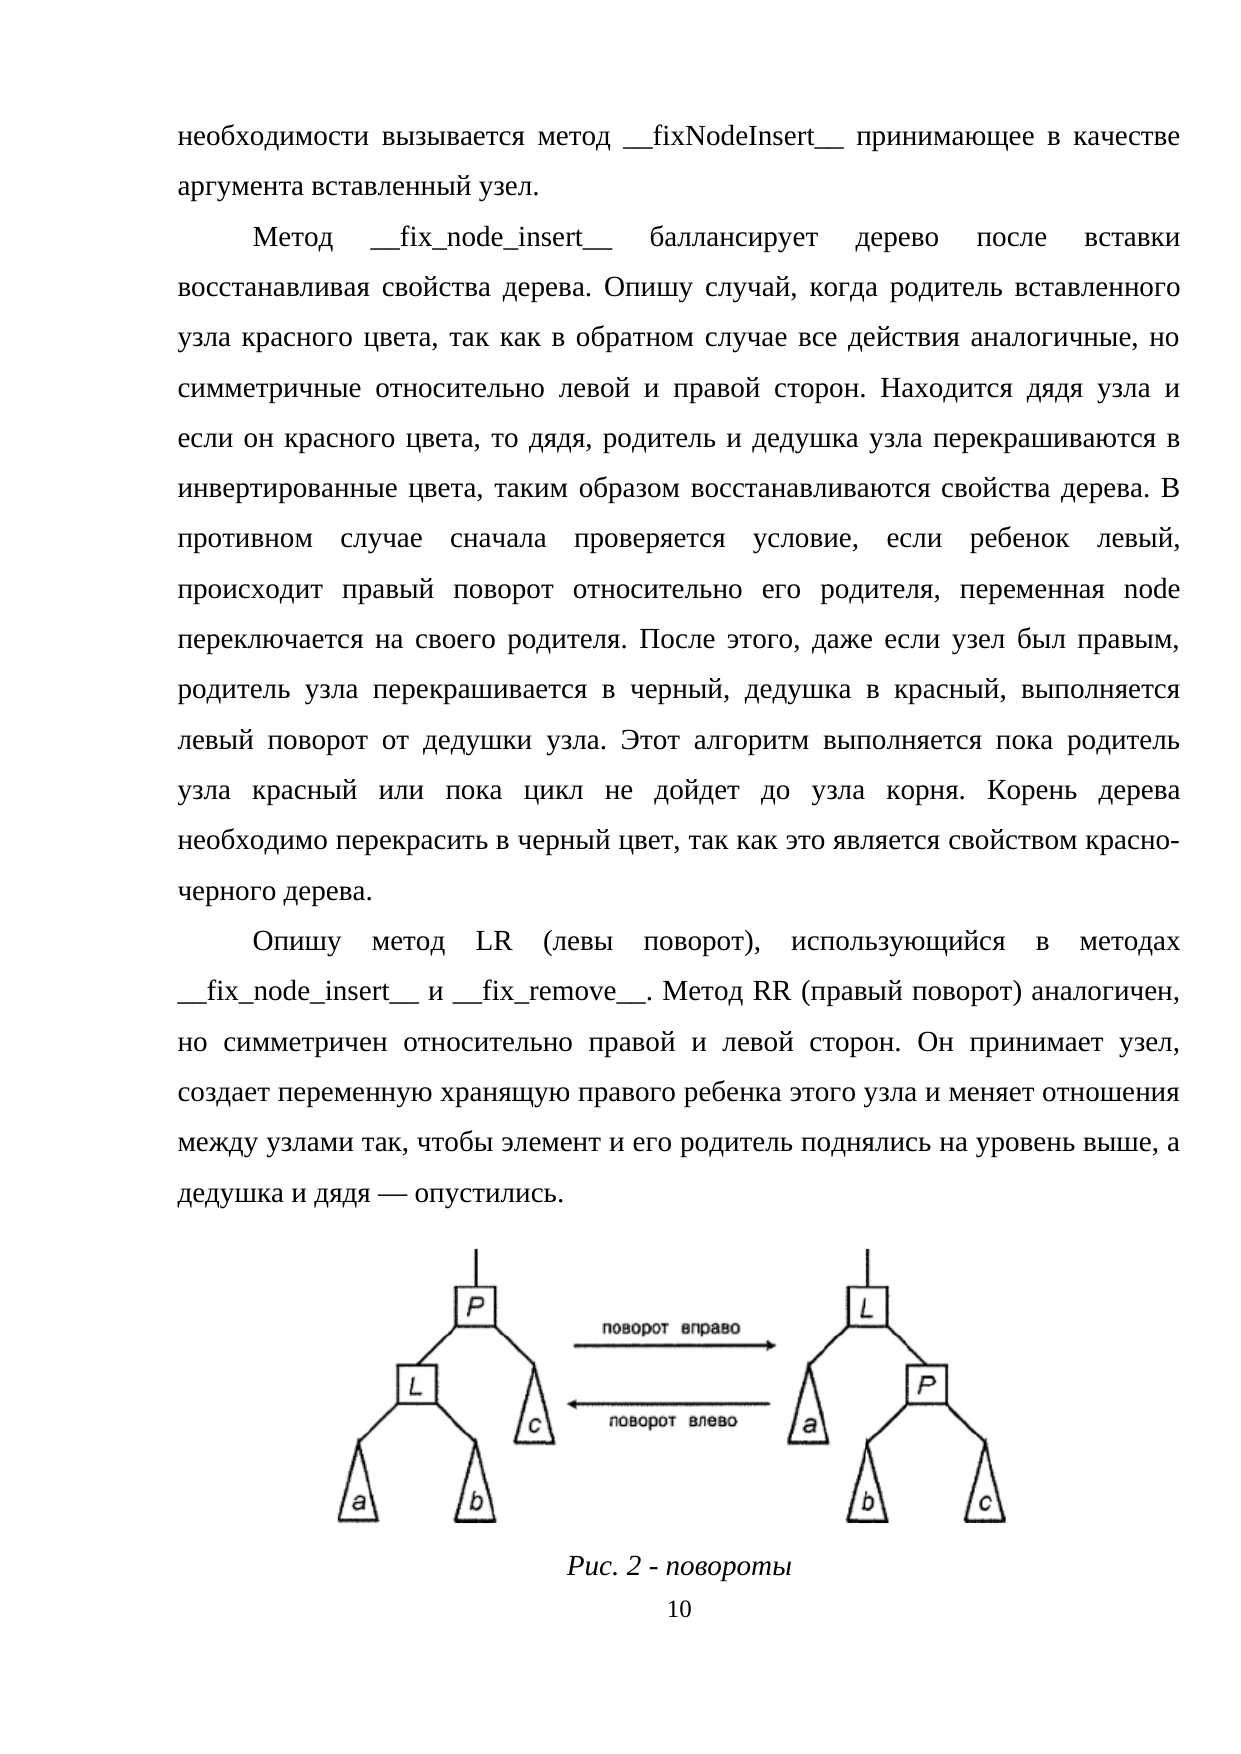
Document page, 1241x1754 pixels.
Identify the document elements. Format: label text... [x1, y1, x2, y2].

text Рис. 2 - повороты [328, 1532, 1030, 1581]
picture [328, 1237, 1031, 1532]
text Метод __fix_node_insert__ баллансирует дерево после вставки восстанавливая свойства дерева. Опишу случай, когда родитель вставленного узла красного цвета, так как в обратном случае все действия аналогичные, но симметричные относительно левой и правой сторон. Находится дядя узла и если он красного цвета, то дядя, родитель и дедушка узла перекрашиваются в инвертированные цвета, таким образом восстанавливаются свойства дерева. В противном случае сначала проверяется условие, если ребенок левый, происходит правый поворот относительно его родителя, переменная node переключается на своего родителя. После этого, даже если узел был правым, родитель узла перекрашивается в черный, дедушка в красный, выполняется левый поворот от дедушки узла. Этот алгоритм выполняется пока родитель узла красный или пока цикл не дойдет до узла корня. Корень дерева необходимо перекрасить в черный цвет, так как это является свойством красно-черного дерева. [177, 219, 1181, 906]
text необходимости вызывается метод __fixNodeInsert__ принимающее в качестве аргумента вставленный узел. [177, 118, 1181, 202]
text Опишу метод LR (левы поворот), использующийся в методах __fix_node_insert__ и __fix_remove__. Метод RR (правый поворот) аналогичен, но симметричен относительно правой и левой сторон. Он принимает узел, создает переменную хранящую правого ребенка этого узла и меняет отношения между узлами так, чтобы элемент и его родитель поднялись на уровень выше, а дедушка и дядя — опустились. [177, 923, 1181, 1208]
